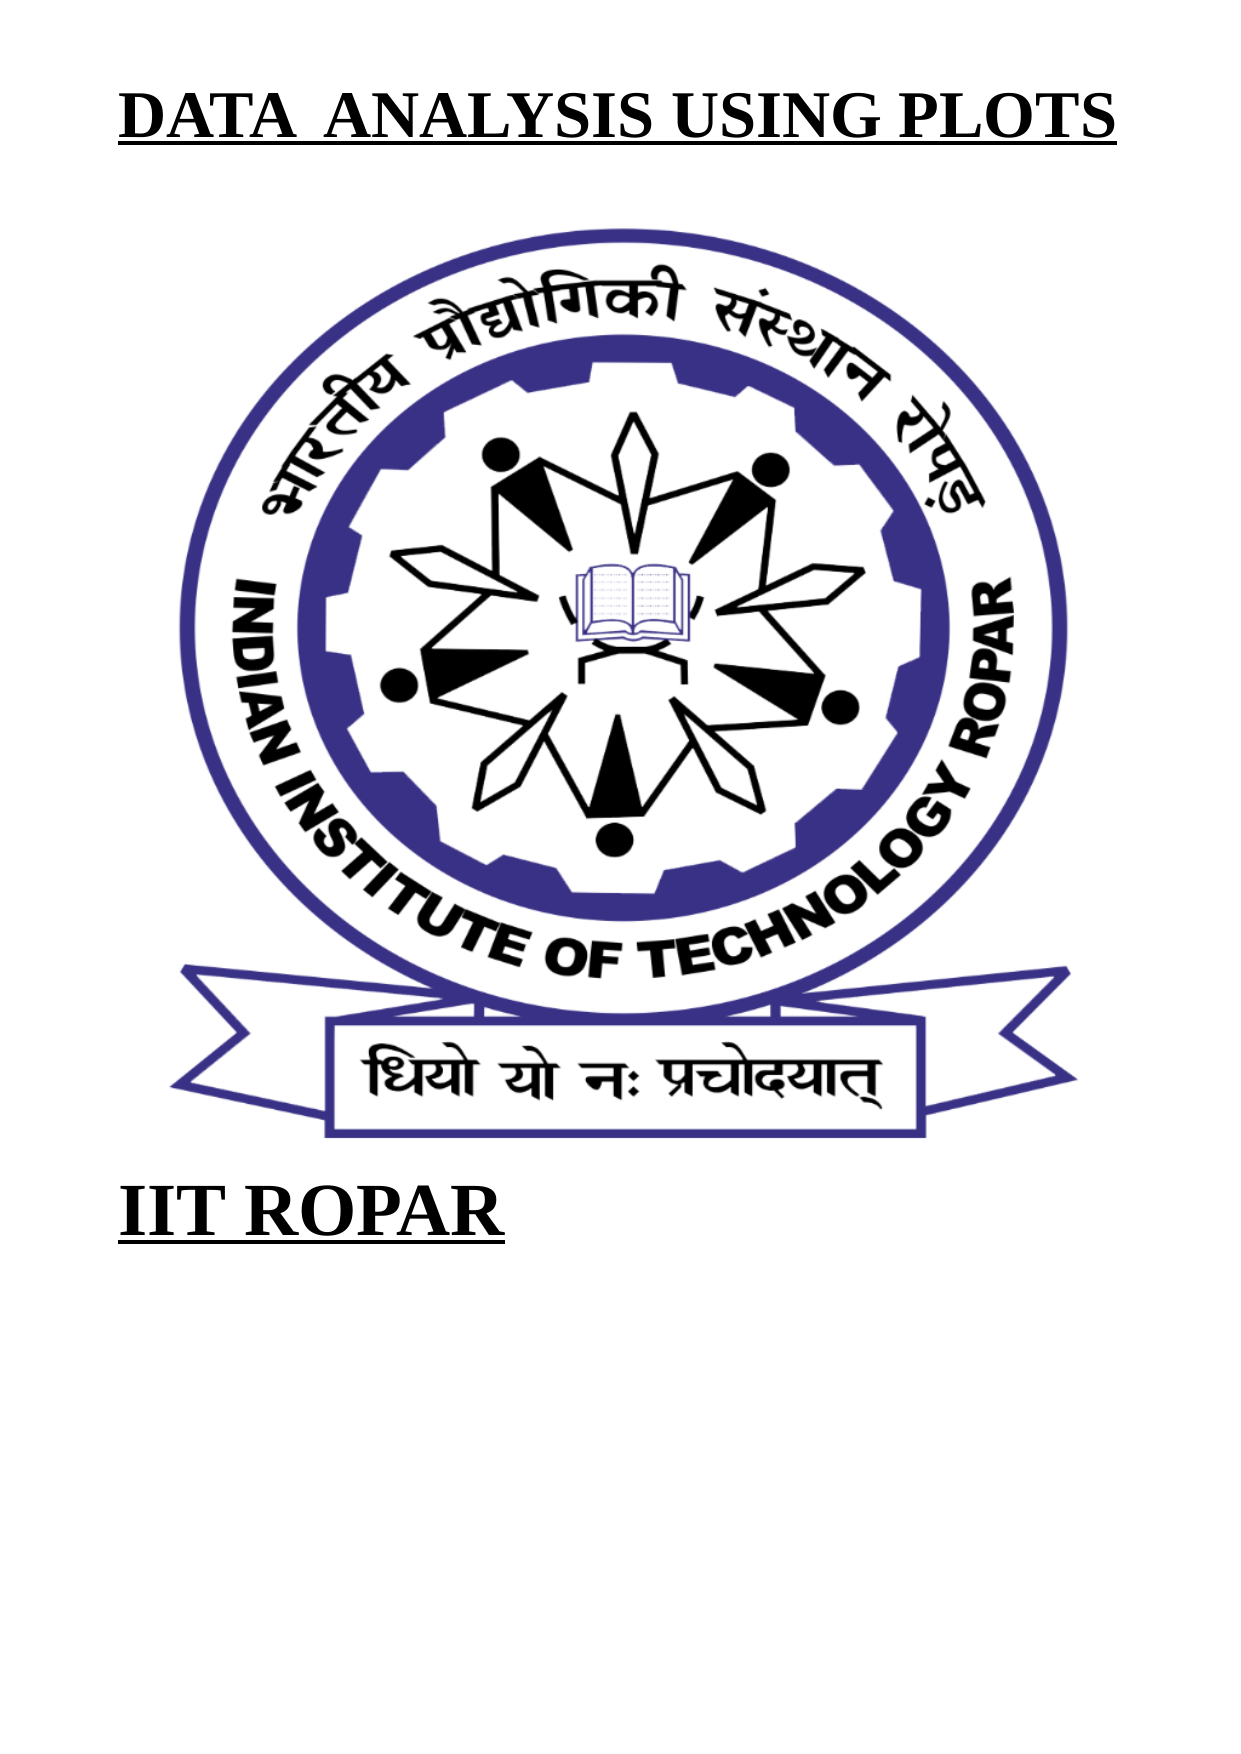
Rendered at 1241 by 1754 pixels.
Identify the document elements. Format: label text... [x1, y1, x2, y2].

text IIT ROPAR [118, 180, 1122, 1251]
text DATA ANALYSIS USING PLOTS [118, 75, 1122, 180]
